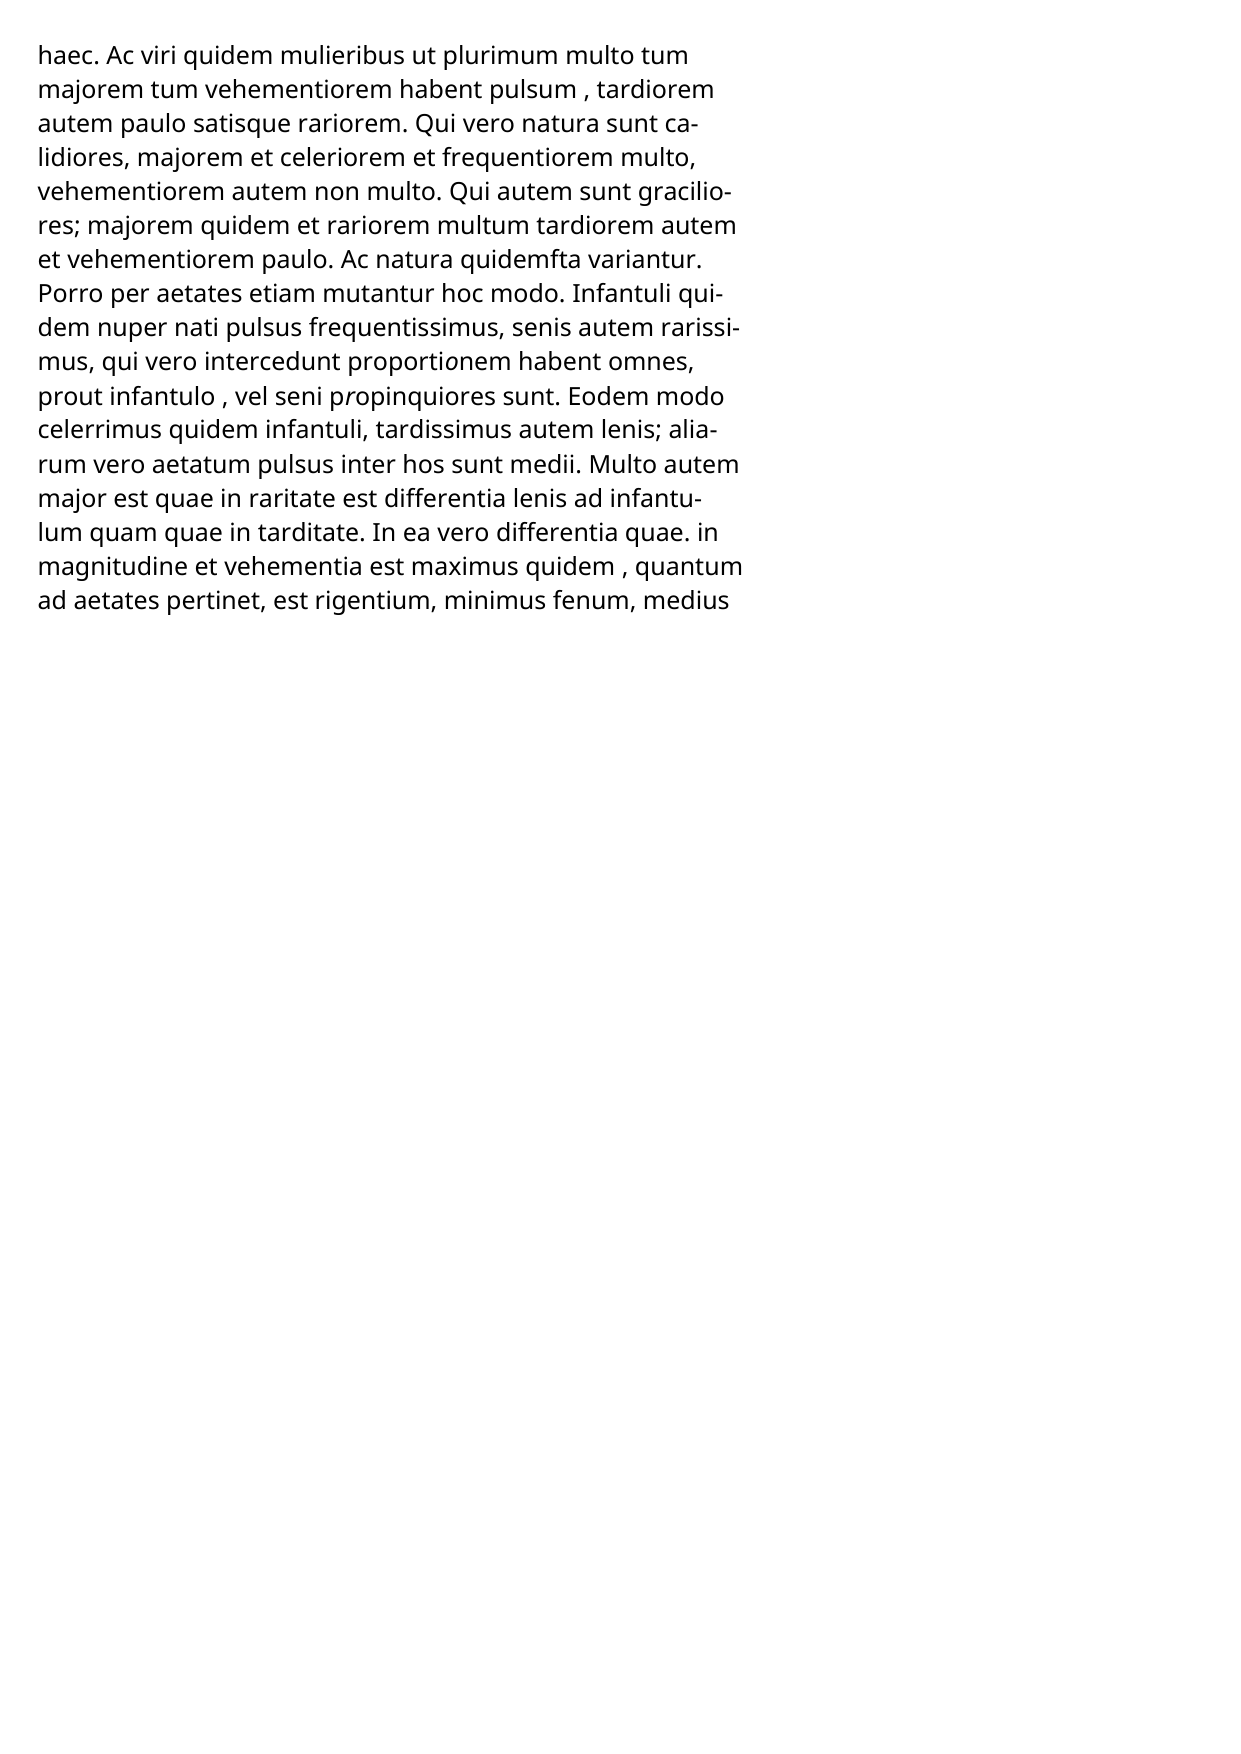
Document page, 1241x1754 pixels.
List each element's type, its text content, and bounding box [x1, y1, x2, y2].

text haec. Ac viri quidem mulieribus ut plurimum multo tum majorem tum vehementiorem habent pulsum , tardiorem autem paulo satisque rariorem. Qui vero natura sunt ca- lidiores, majorem et celeriorem et frequentiorem multo, vehementiorem autem non multo. Qui autem sunt gracilio- res; majorem quidem et rariorem multum tardiorem autem et vehementiorem paulo. Ac natura quidemfta variantur. Porro per aetates etiam mutantur hoc modo. Infantuli qui- dem nuper nati pulsus frequentissimus, senis autem rarissi- mus, qui vero intercedunt proportionem habent omnes, prout infantulo , vel seni propinquiores sunt. Eodem modo celerrimus quidem infantuli, tardissimus autem lenis; alia- rum vero aetatum pulsus inter hos sunt medii. Multo autem major est quae in raritate est differentia lenis ad infantu- lum quam quae in tarditate. In ea vero differentia quae. in magnitudine et vehementia est maximus quidem , quantum ad aetates pertinet, est rigentium, minimus fenum, medius [37, 37, 1203, 617]
